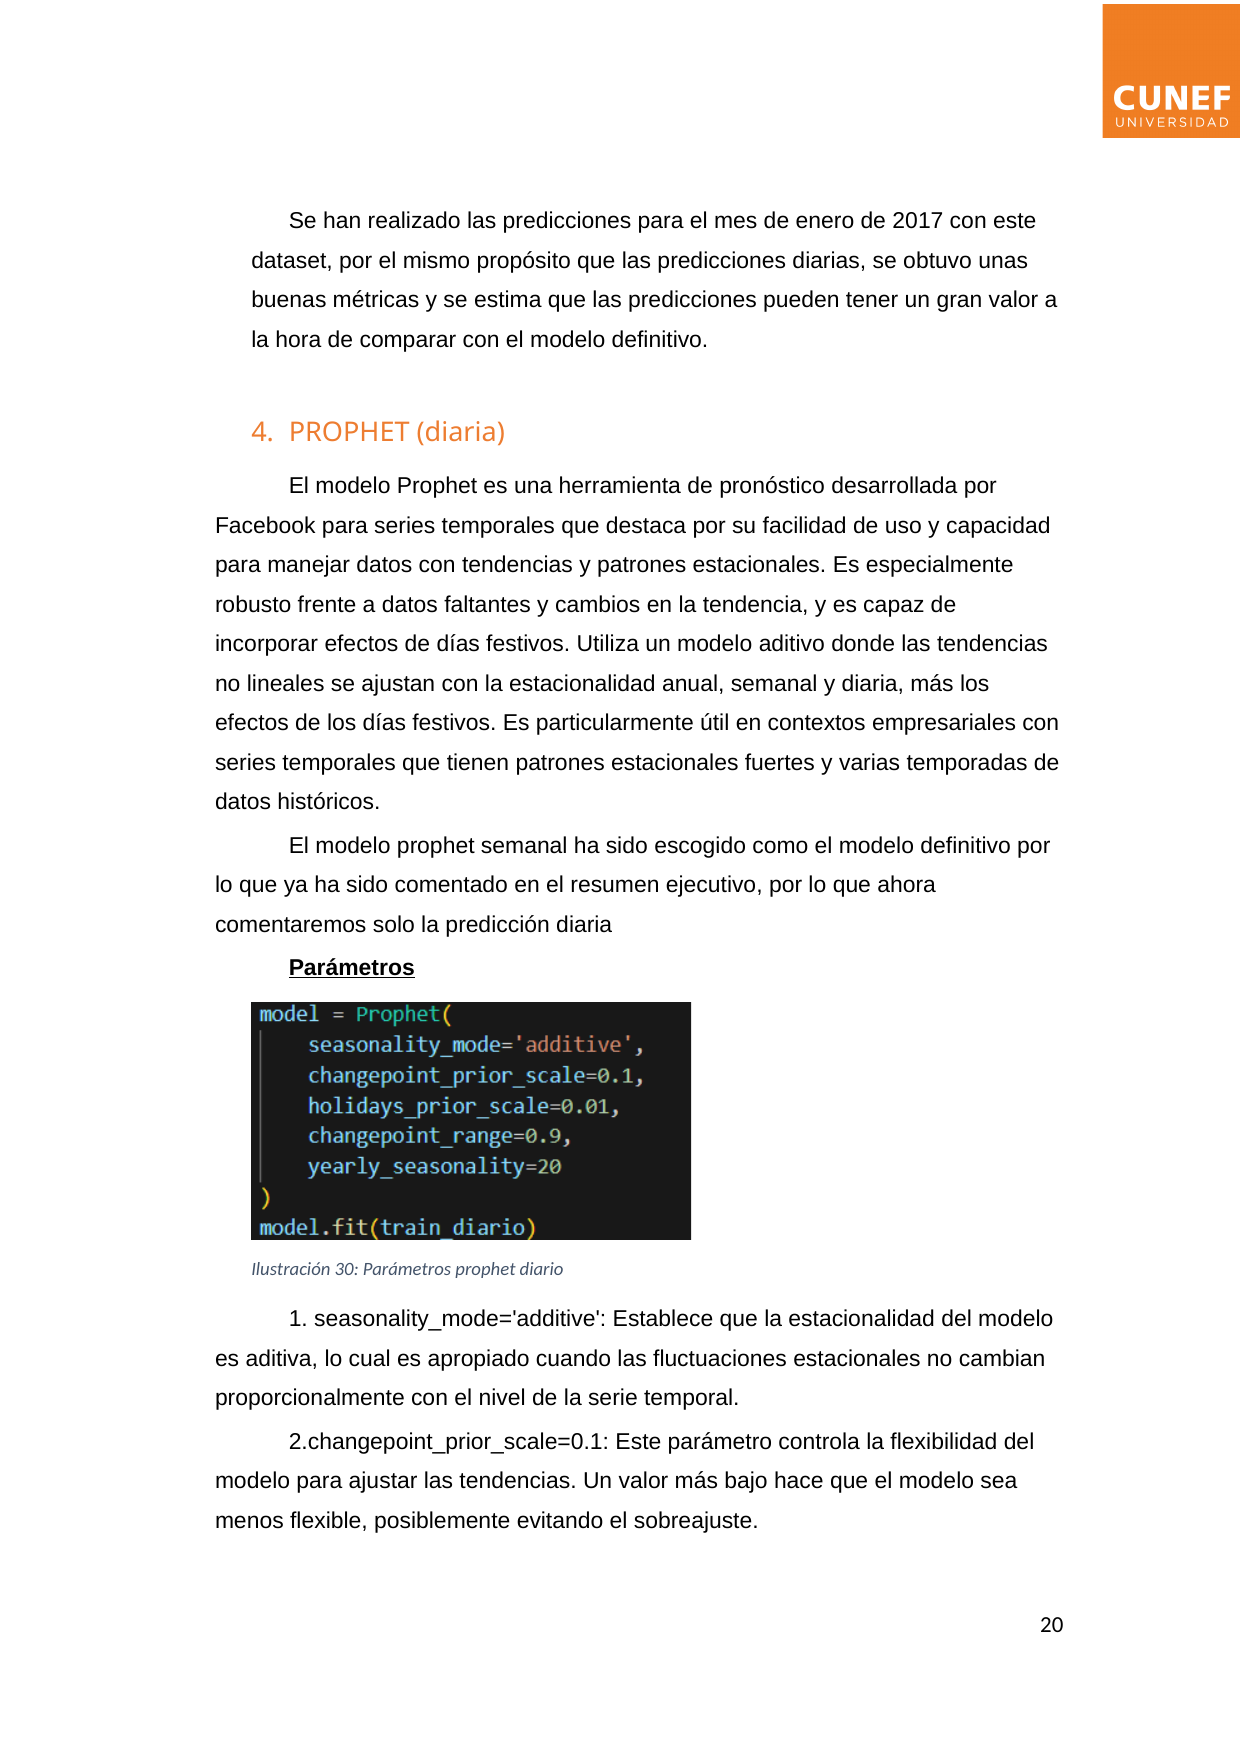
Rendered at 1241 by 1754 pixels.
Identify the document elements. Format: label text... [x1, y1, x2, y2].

text Ilustración 30: Parámetros prophet diario [251, 1257, 1063, 1280]
text Parámetros [251, 954, 1063, 981]
text Se han realizado las predicciones para el mes de enero de 2017 con este dataset, por el mismo propósito que las predicciones diarias, se obtuvo unas buenas métricas y se estima que las predicciones pueden tener un gran valor a la hora de comparar con el modelo definitivo. [251, 207, 1063, 352]
text El modelo Prophet es una herramienta de pronóstico desarrollada por Facebook para series temporales que destaca por su facilidad de uso y capacidad para manejar datos con tendencias y patrones estacionales. Es especialmente robusto frente a datos faltantes y cambios en la tendencia, y es capaz de incorporar efectos de días festivos. Utiliza un modelo aditivo donde las tendencias no lineales se ajustan con la estacionalidad anual, semanal y diaria, más los efectos de los días festivos. Es particularmente útil en contextos empresariales con series temporales que tienen patrones estacionales fuertes y varias temporadas de datos históricos. [215, 472, 1063, 814]
list PROPHET (diaria) [251, 413, 1063, 450]
text 1. seasonality_mode='additive': Establece que la estacionalidad del modelo es aditiva, lo cual es apropiado cuando las fluctuaciones estacionales no cambian proporcionalmente con el nivel de la serie temporal. [215, 1305, 1063, 1411]
text El modelo prophet semanal ha sido escogido como el modelo definitivo por lo que ya ha sido comentado en el resumen ejecutivo, por lo que ahora comentaremos solo la predicción diaria [215, 832, 1063, 937]
text 2.changepoint_prior_scale=0.1: Este parámetro controla la flexibilidad del modelo para ajustar las tendencias. Un valor más bajo hace que el modelo sea menos flexible, posiblemente evitando el sobreajuste. [215, 1428, 1063, 1533]
